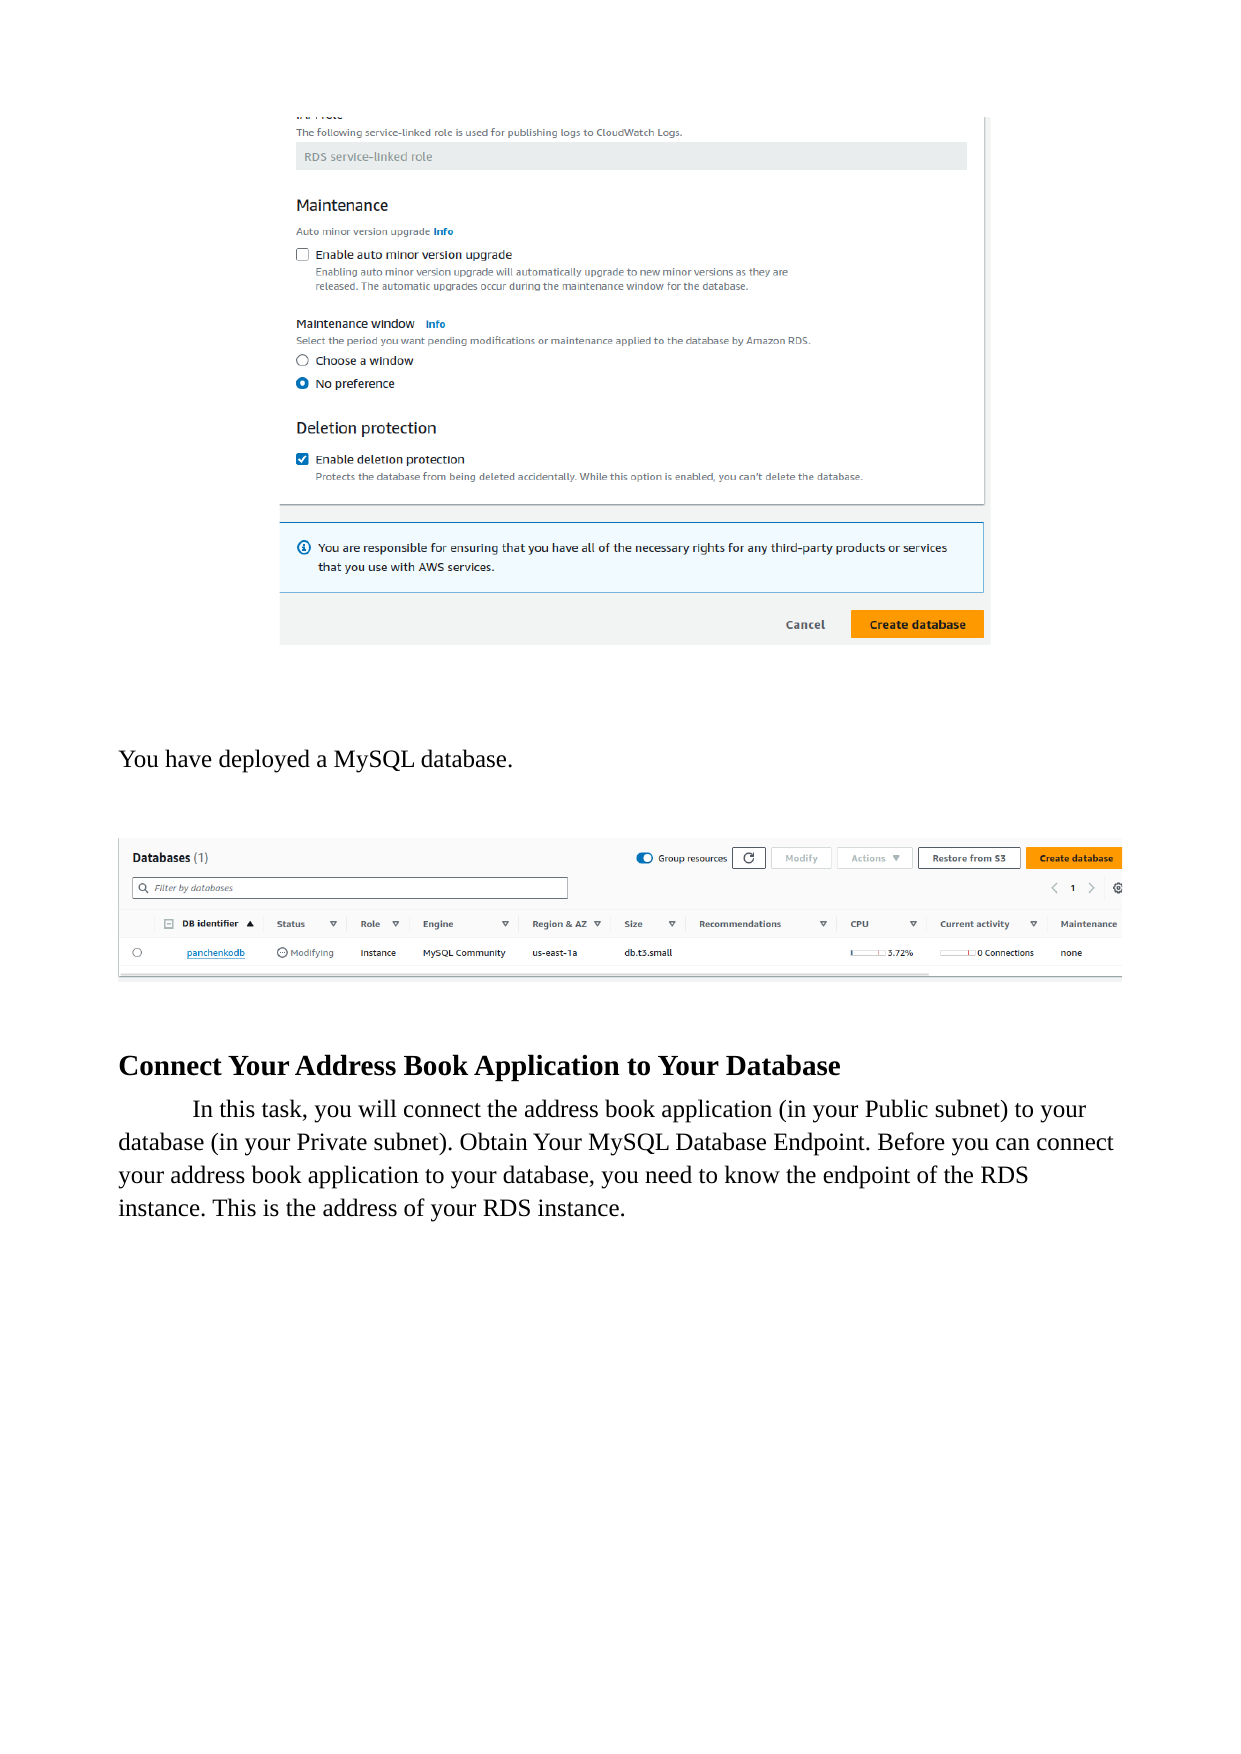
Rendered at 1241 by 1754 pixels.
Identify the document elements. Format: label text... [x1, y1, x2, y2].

subtitle Connect Your Address Book Application to Your Database [118, 1048, 1122, 1081]
picture [118, 838, 1123, 982]
text You have deployed a MySQL database. [118, 744, 1122, 772]
picture [279, 117, 991, 645]
text In this task, you will connect the address book application (in your Public subnet) to your database (in your Private subnet). Obtain Your MySQL Database Endpoint. Before you can connect your address book application to your database, you need to know the endpoint of the RDS instance. This is the address of your RDS instance. [118, 1094, 1122, 1221]
